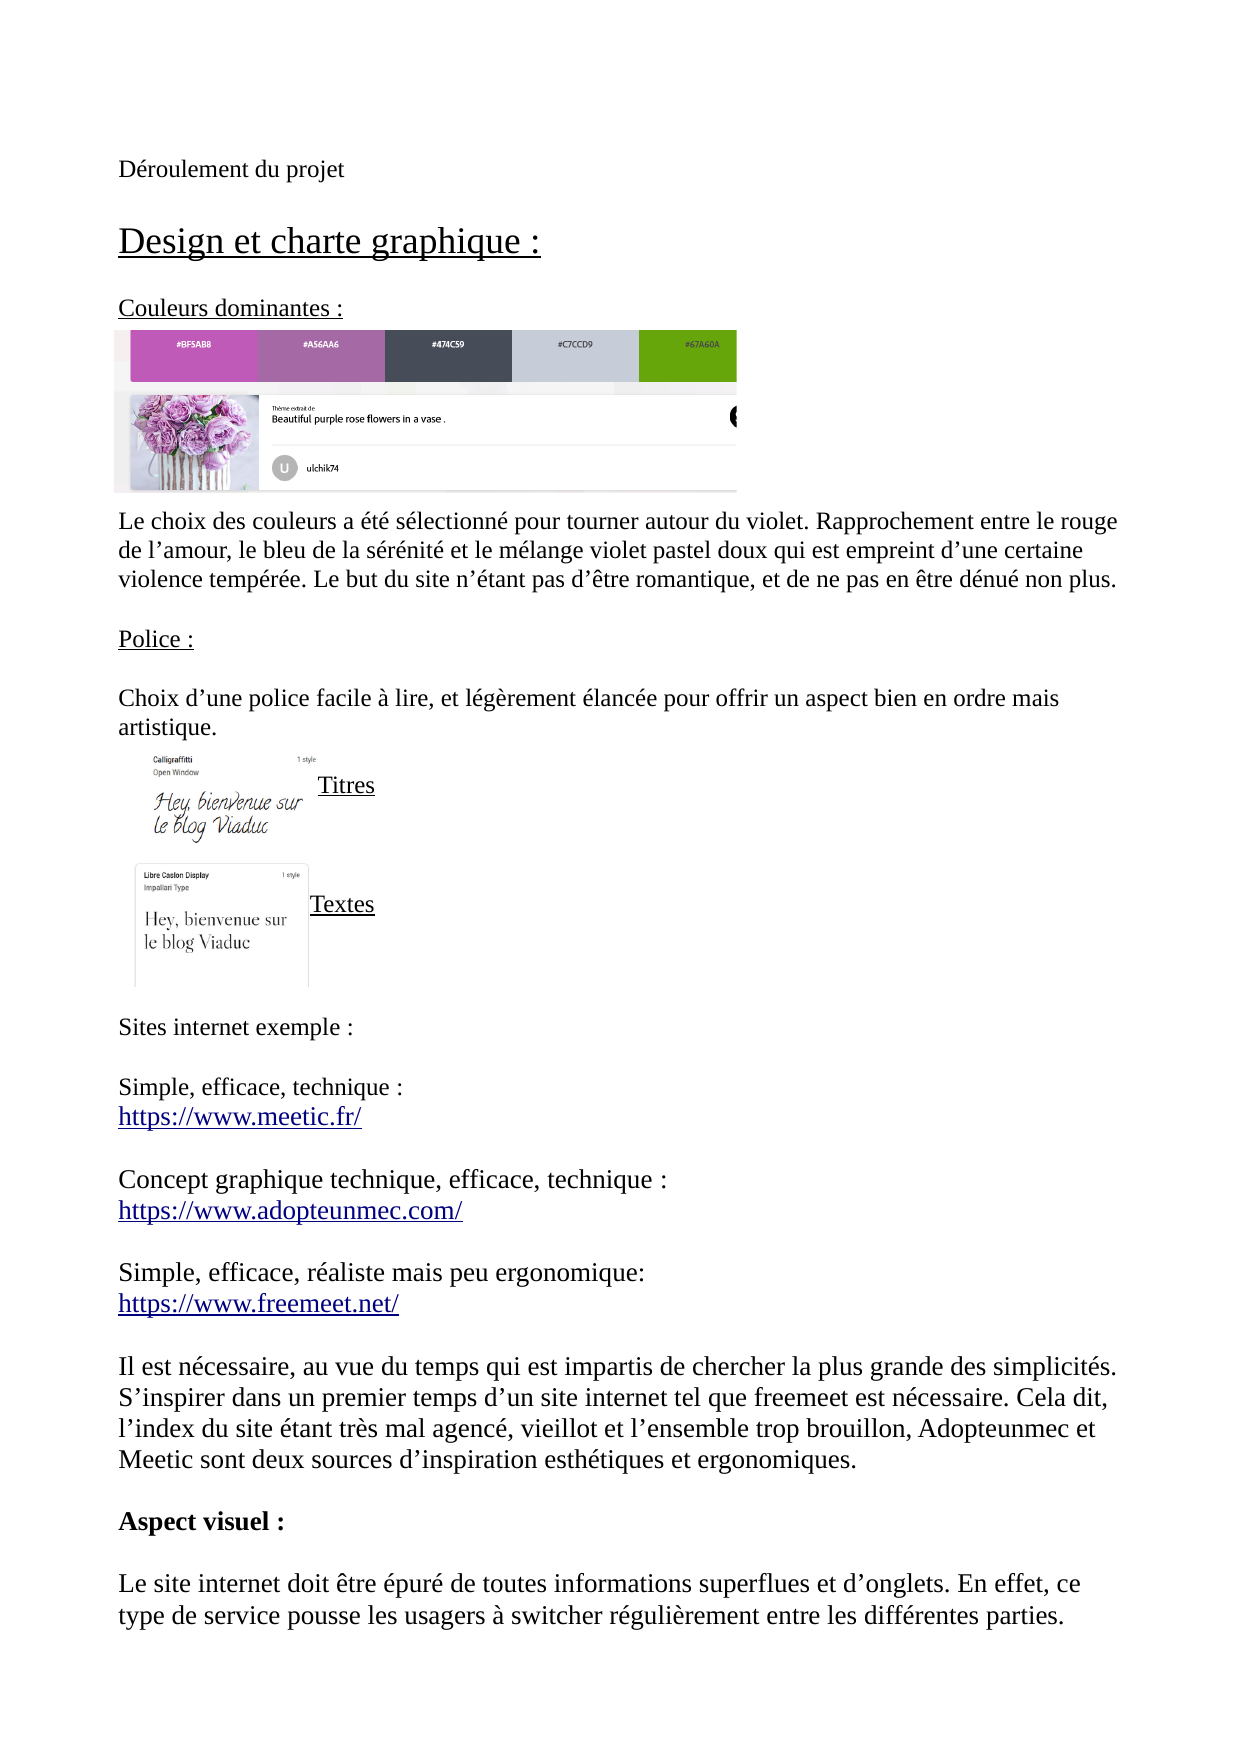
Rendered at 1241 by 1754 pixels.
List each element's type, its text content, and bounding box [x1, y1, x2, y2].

text https://www.meetic.fr/ [118, 1100, 1122, 1132]
text Couleurs dominantes : [118, 293, 1122, 322]
text Choix d’une police facile à lire, et légèrement élancée pour offrir un aspect bien en ordre mais artistique. [118, 683, 1122, 741]
text Simple, efficace, réaliste mais peu ergonomique: [118, 1256, 1122, 1287]
text Le site internet doit être épuré de toutes informations superflues et d’onglets. En effet, ce type de service pousse les usagers à switcher régulièrement entre les différentes parties. [118, 1568, 1122, 1630]
text Sites internet exemple : [118, 1012, 1122, 1041]
text Concept graphique technique, efficace, technique : [118, 1163, 1122, 1194]
text Il est nécessaire, au vue du temps qui est impartis de chercher la plus grande des simplicités. [118, 1349, 1122, 1381]
text https://www.adopteunmec.com/ [118, 1194, 1122, 1225]
text Textes [310, 889, 1122, 918]
text Déroulement du projet [118, 154, 1122, 183]
text Design et charte graphique : [118, 219, 1122, 262]
text Aspect visuel : [118, 1505, 1122, 1536]
text Le choix des couleurs a été sélectionné pour tourner autour du violet. Rapprochement entre le rouge de l’amour, le bleu de la sérénité et le mélange violet pastel doux qui est empreint d’une certaine violence tempérée. Le but du site n’étant pas d’être romantique, et de ne pas en être dénué non plus. [118, 506, 1122, 592]
text Titres [318, 770, 1122, 798]
text S’inspirer dans un premier temps d’un site internet tel que freemeet est nécessaire. Cela dit, l’index du site étant très mal agencé, vieillot et l’ensemble trop brouillon, Adopteunmec et Meetic sont deux sources d’inspiration esthétiques et ergonomiques. [118, 1381, 1122, 1474]
text Simple, efficace, technique : [118, 1072, 1122, 1100]
text Police : [118, 624, 1122, 652]
text https://www.freemeet.net/ [118, 1287, 1122, 1318]
text [118, 889, 133, 918]
text [118, 770, 147, 798]
